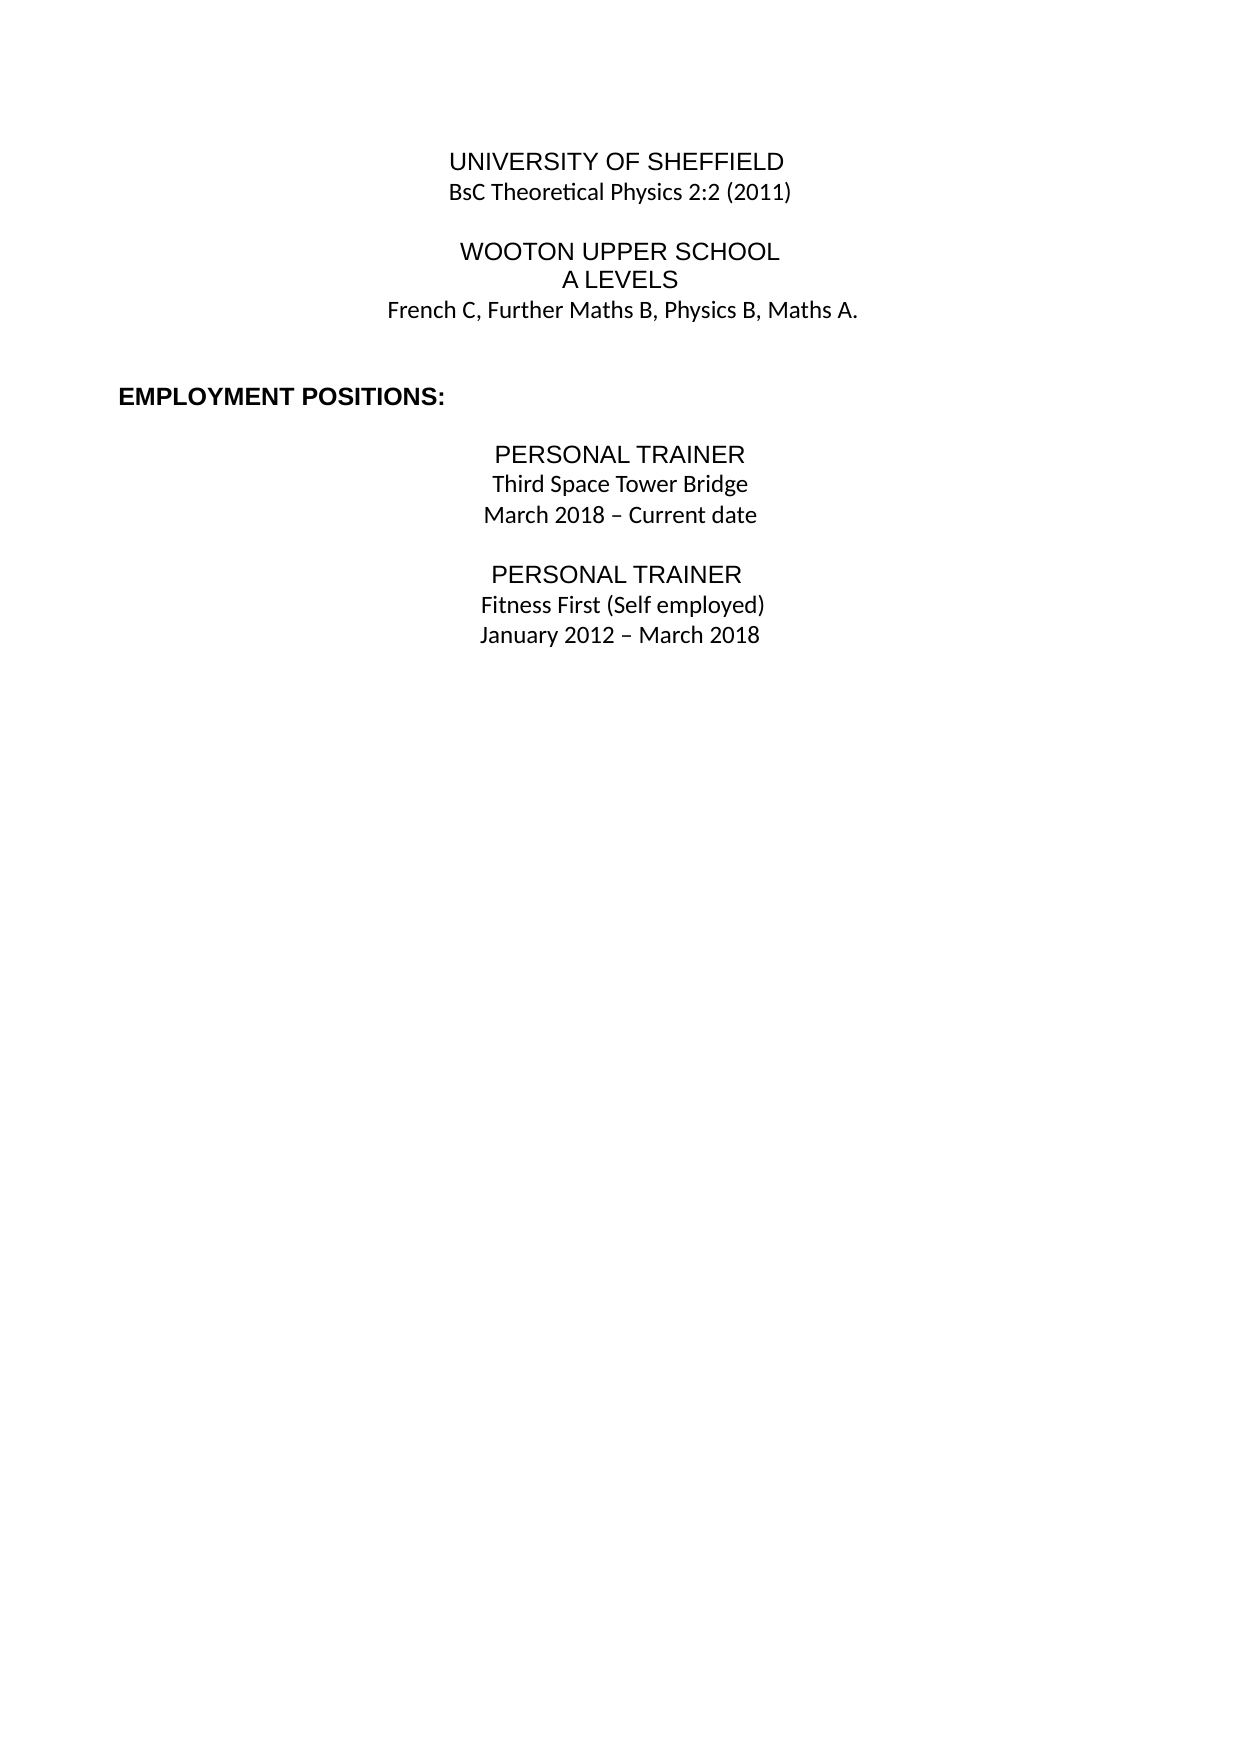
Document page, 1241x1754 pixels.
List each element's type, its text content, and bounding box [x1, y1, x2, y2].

text PERSONAL TRAINER [118, 440, 1122, 468]
text PERSONAL TRAINER [118, 560, 1122, 589]
text Fitness First (Self employed) [118, 589, 1122, 619]
text A LEVELS [118, 265, 1122, 294]
text UNIVERSITY OF SHEFFIELD [118, 147, 1122, 176]
text EMPLOYMENT POSITIONS: [118, 382, 1122, 411]
text January 2012 – March 2018 [118, 619, 1122, 650]
text March 2018 – Current date [118, 499, 1122, 529]
text BsC Theoretical Physics 2:2 (2011) [118, 176, 1122, 206]
text WOOTON UPPER SCHOOL [118, 237, 1122, 265]
text French C, Further Maths B, Physics B, Maths A. [118, 294, 1122, 325]
text Third Space Tower Bridge [118, 468, 1122, 499]
